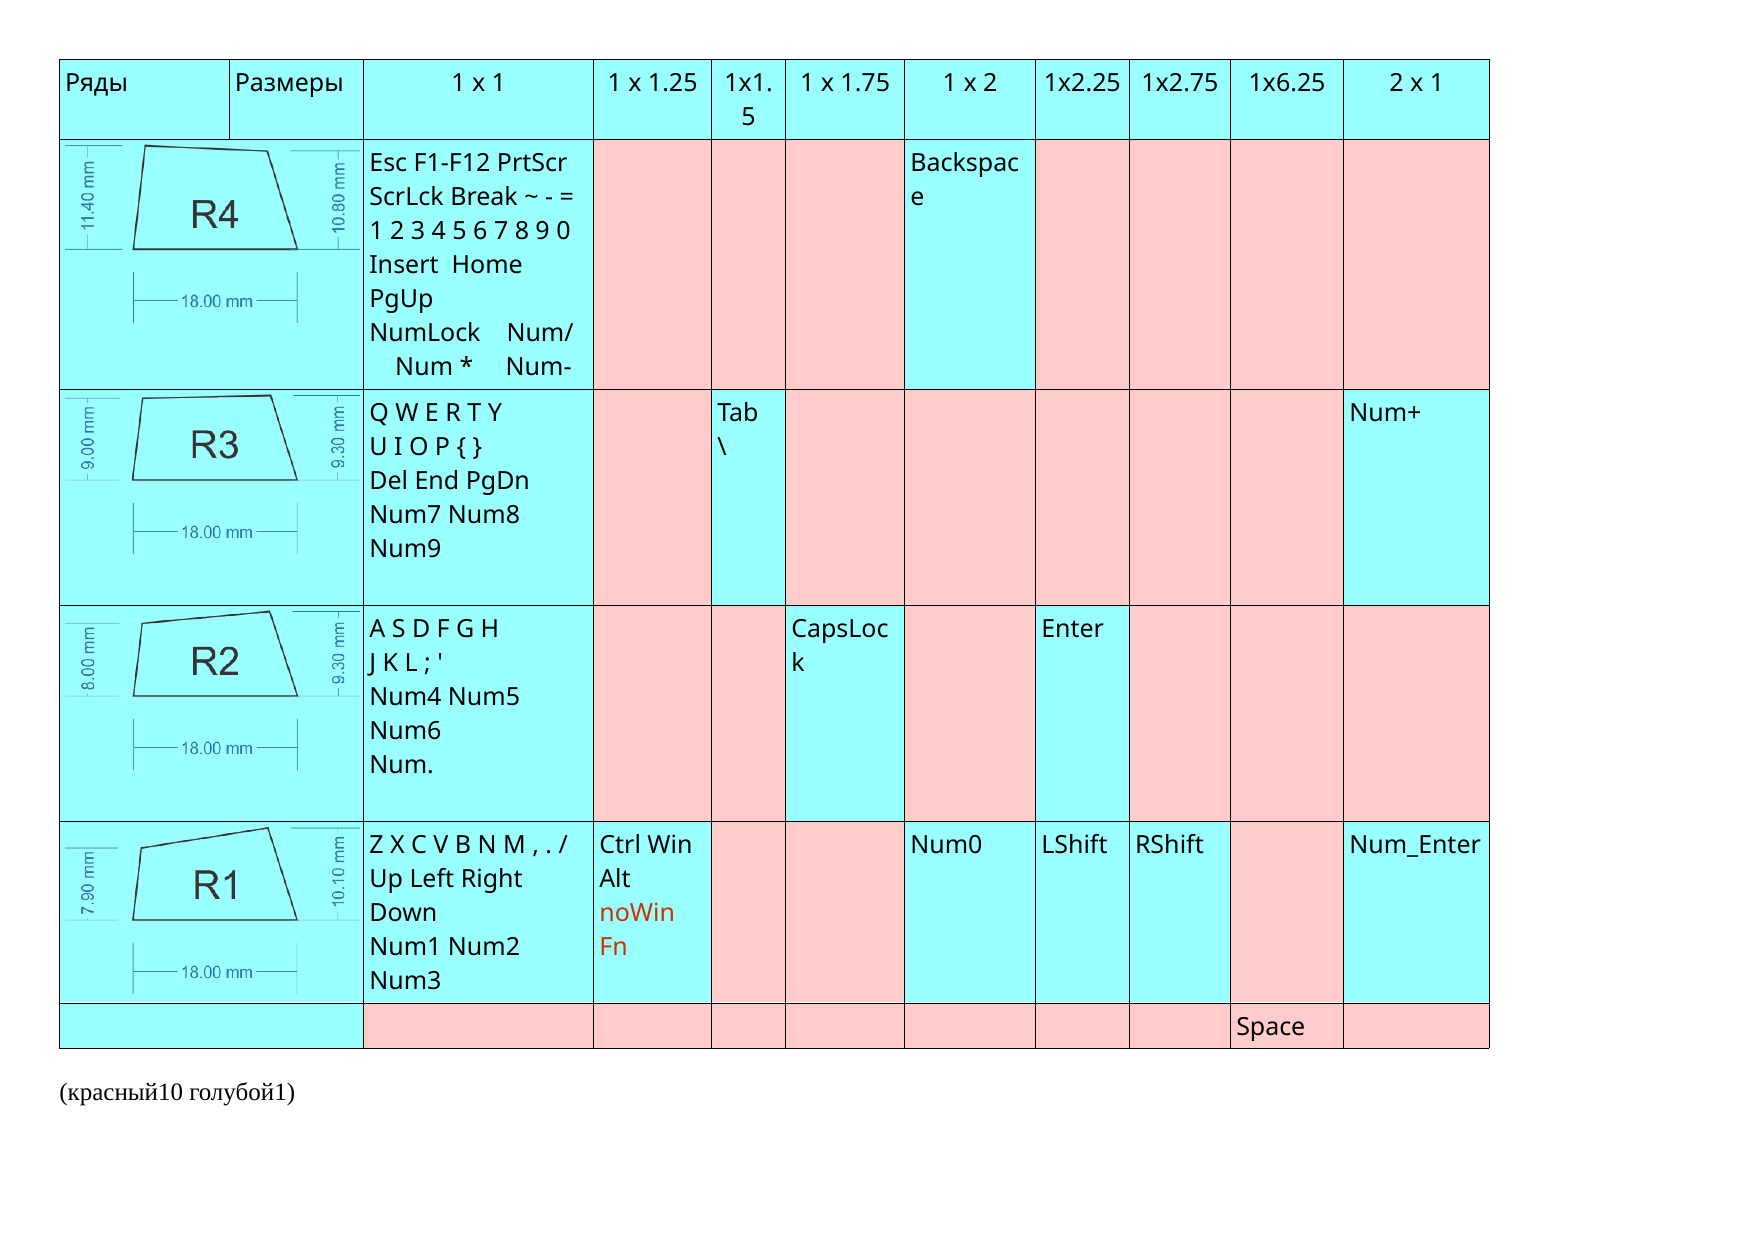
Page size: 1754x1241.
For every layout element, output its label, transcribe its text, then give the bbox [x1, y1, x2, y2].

table_header 2 x 1 [1344, 60, 1489, 139]
table_cell Esc F1-F12 PrtScr ScrLck Break ~ - = 1 2 3 4 5 6 7 8 9 0 Insert Home PgUp NumLock Num/ Num * Num- [364, 140, 593, 389]
table_cell [1344, 606, 1489, 821]
table_header 1 x 2 [905, 60, 1035, 139]
table_cell [905, 1004, 1035, 1048]
table_cell [712, 1004, 785, 1048]
table_cell [364, 1004, 593, 1048]
table_cell [1344, 1004, 1489, 1048]
table_cell [905, 390, 1035, 605]
table_cell [60, 140, 363, 389]
table_cell [1036, 140, 1129, 389]
table_cell Num_Enter [1344, 822, 1489, 1002]
table_cell [786, 822, 904, 1002]
table_cell [786, 1004, 904, 1048]
picture [64, 144, 360, 323]
table_cell [712, 606, 785, 821]
table_cell LShift [1036, 822, 1129, 1002]
table_cell [594, 390, 711, 605]
table_cell [60, 606, 363, 821]
table_cell [1130, 140, 1230, 389]
table_cell [1231, 390, 1343, 605]
table_cell [60, 390, 363, 605]
table_cell Z X C V B N M , . / Up Left Right Down Num1 Num2 Num3 [364, 822, 593, 1002]
table_cell [1231, 822, 1343, 1002]
table_cell A S D F G H J K L ; ' Num4 Num5 Num6 Num. [364, 606, 593, 821]
table_cell [1231, 140, 1343, 389]
text (красный10 голубой1) [59, 1077, 1695, 1106]
table_cell Enter [1036, 606, 1129, 821]
table_header 1x2.75 [1130, 60, 1230, 139]
table_cell [1036, 390, 1129, 605]
picture [64, 610, 360, 770]
table_header Размеры [230, 60, 363, 139]
table_header 1x2.25 [1036, 60, 1129, 139]
table_cell [60, 1004, 363, 1048]
table_cell [594, 140, 711, 389]
table_cell [786, 140, 904, 389]
table_header 1 x 1 [364, 60, 593, 139]
table_cell RShift [1130, 822, 1230, 1002]
table_header 1x1.5 [712, 60, 785, 139]
table_cell [1036, 1004, 1129, 1048]
picture [64, 394, 360, 554]
table_cell [1130, 606, 1230, 821]
table_cell Tab \ [712, 390, 785, 605]
table_cell [712, 140, 785, 389]
table_cell [1231, 606, 1343, 821]
table_cell [1130, 1004, 1230, 1048]
table_cell Ctrl Win Alt noWin Fn [594, 822, 711, 1002]
picture [64, 826, 360, 994]
table_cell Backspace [905, 140, 1035, 389]
table_header Ряды [60, 60, 229, 139]
table_header 1x6.25 [1231, 60, 1343, 139]
table_header 1 x 1.75 [786, 60, 904, 139]
table_cell [712, 822, 785, 1002]
table_cell [60, 822, 363, 1002]
table_cell [594, 1004, 711, 1048]
table_header 1 x 1.25 [594, 60, 711, 139]
table_cell Num0 [905, 822, 1035, 1002]
table_cell Q W E R T Y U I O P { } Del End PgDn Num7 Num8 Num9 [364, 390, 593, 605]
table_cell Num+ [1344, 390, 1489, 605]
table_cell [1130, 390, 1230, 605]
table_cell Space [1231, 1004, 1343, 1048]
table_cell [905, 606, 1035, 821]
table_cell [594, 606, 711, 821]
table_cell [786, 390, 904, 605]
table_cell [1344, 140, 1489, 389]
table_cell CapsLock [786, 606, 904, 821]
